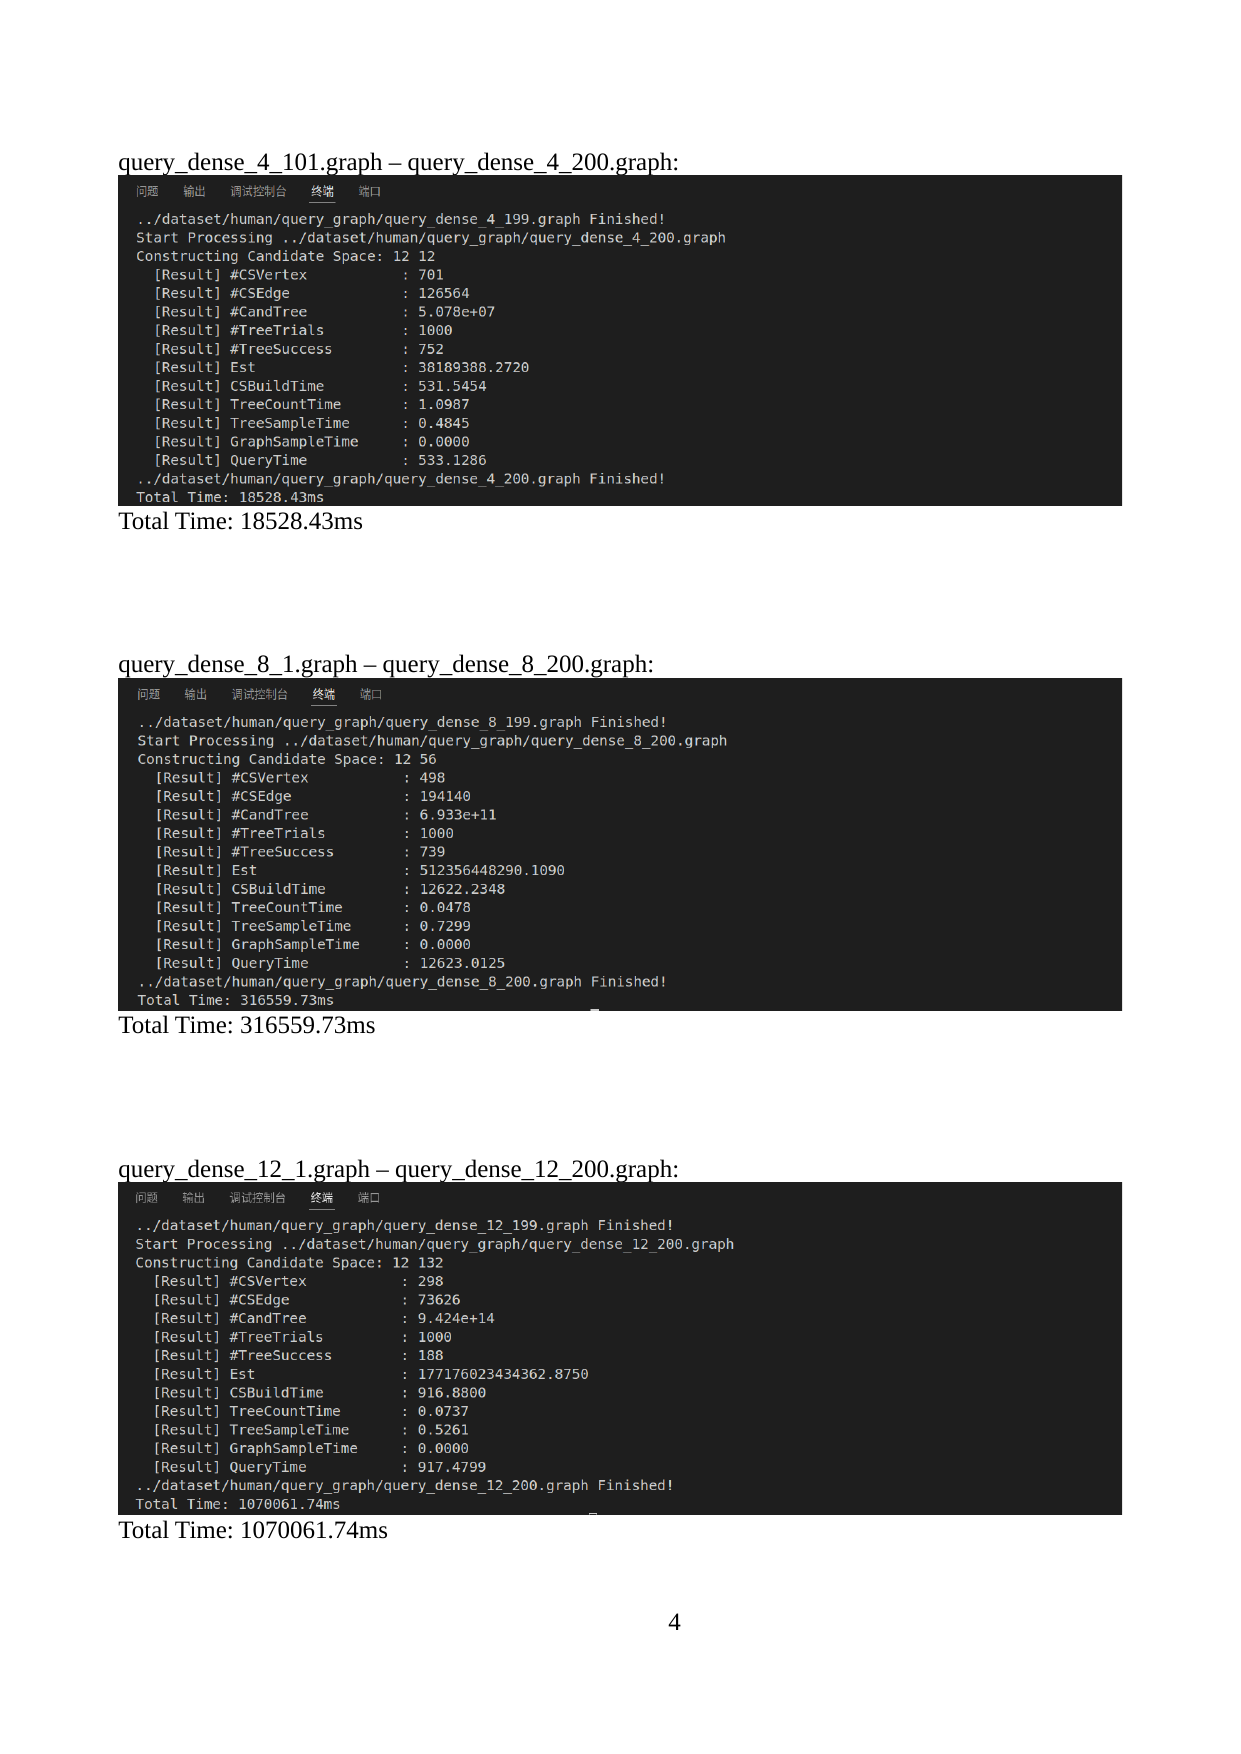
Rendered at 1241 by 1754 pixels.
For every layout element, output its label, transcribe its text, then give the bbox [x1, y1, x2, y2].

text query_dense_8_1.graph – query_dense_8_200.graph: [118, 649, 1122, 678]
picture [118, 175, 1123, 506]
text Total Time: 316559.73ms [118, 1011, 1122, 1039]
text Total Time: 1070061.74ms [118, 1515, 1122, 1543]
picture [118, 678, 1123, 1011]
text query_dense_12_1.graph – query_dense_12_200.graph: [118, 1154, 1122, 1182]
picture [118, 1182, 1123, 1515]
text Total Time: 18528.43ms [118, 506, 1122, 534]
text query_dense_4_101.graph – query_dense_4_200.graph: [118, 147, 1122, 175]
